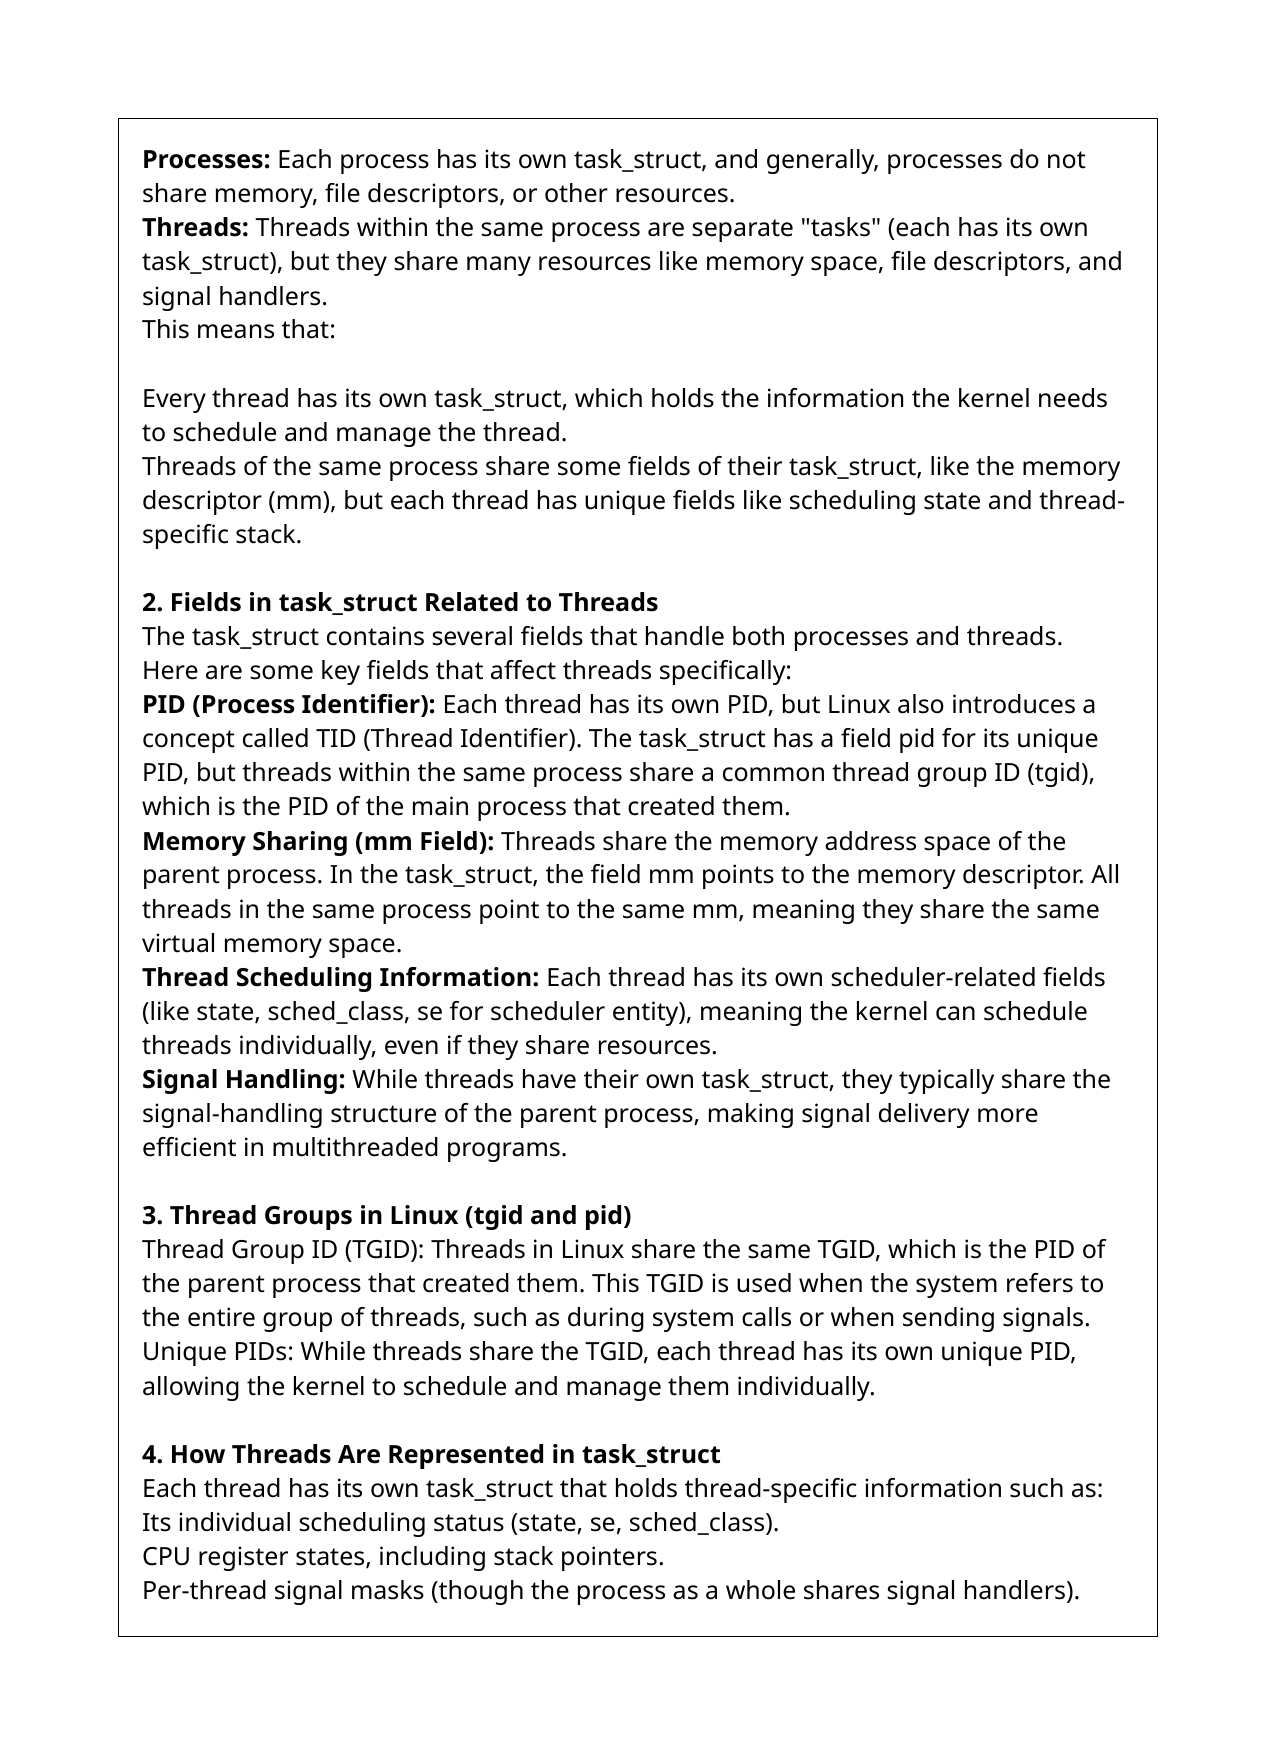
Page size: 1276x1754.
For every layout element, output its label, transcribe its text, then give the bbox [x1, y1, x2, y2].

text Here are some key fields that affect threads specifically: [142, 653, 1134, 687]
text Thread Scheduling Information: Each thread has its own scheduler-related fields (like state, sched_class, se for scheduler entity), meaning the kernel can schedule threads individually, even if they share resources. [142, 959, 1134, 1062]
text 4. How Threads Are Represented in task_struct [142, 1436, 1134, 1470]
text Signal Handling: While threads have their own task_struct, they typically share the signal-handling structure of the parent process, making signal delivery more efficient in multithreaded programs. [142, 1062, 1134, 1164]
text Its individual scheduling status (state, se, sched_class). [142, 1504, 1134, 1538]
text Thread Group ID (TGID): Threads in Linux share the same TGID, which is the PID of the parent process that created them. This TGID is used when the system refers to the entire group of threads, such as during system calls or when sending signals. [142, 1232, 1134, 1334]
text Processes: Each process has its own task_struct, and generally, processes do not share memory, file descriptors, or other resources. [142, 142, 1134, 210]
text PID (Process Identifier): Each thread has its own PID, but Linux also introduces a concept called TID (Thread Identifier). The task_struct has a field pid for its unique PID, but threads within the same process share a common thread group ID (tgid), which is the PID of the main process that created them. [142, 687, 1134, 823]
text Every thread has its own task_struct, which holds the information the kernel needs to schedule and manage the thread. [142, 380, 1134, 448]
text The task_struct contains several fields that handle both processes and threads. [142, 619, 1134, 653]
text 3. Thread Groups in Linux (tgid and pid) [142, 1198, 1134, 1232]
text CPU register states, including stack pointers. [142, 1538, 1134, 1572]
text Each thread has its own task_struct that holds thread-specific information such as: [142, 1470, 1134, 1504]
text Per-thread signal masks (though the process as a whole shares signal handlers). [142, 1572, 1134, 1607]
text This means that: [142, 312, 1134, 346]
text Threads: Threads within the same process are separate "tasks" (each has its own task_struct), but they share many resources like memory space, file descriptors, and signal handlers. [142, 210, 1134, 312]
text Unique PIDs: While threads share the TGID, each thread has its own unique PID, allowing the kernel to schedule and manage them individually. [142, 1334, 1134, 1402]
text 2. Fields in task_struct Related to Threads [142, 585, 1134, 619]
text Memory Sharing (mm Field): Threads share the memory address space of the parent process. In the task_struct, the field mm points to the memory descriptor. All threads in the same process point to the same mm, meaning they share the same virtual memory space. [142, 823, 1134, 959]
text Threads of the same process share some fields of their task_struct, like the memory descriptor (mm), but each thread has unique fields like scheduling state and thread-specific stack. [142, 448, 1134, 551]
